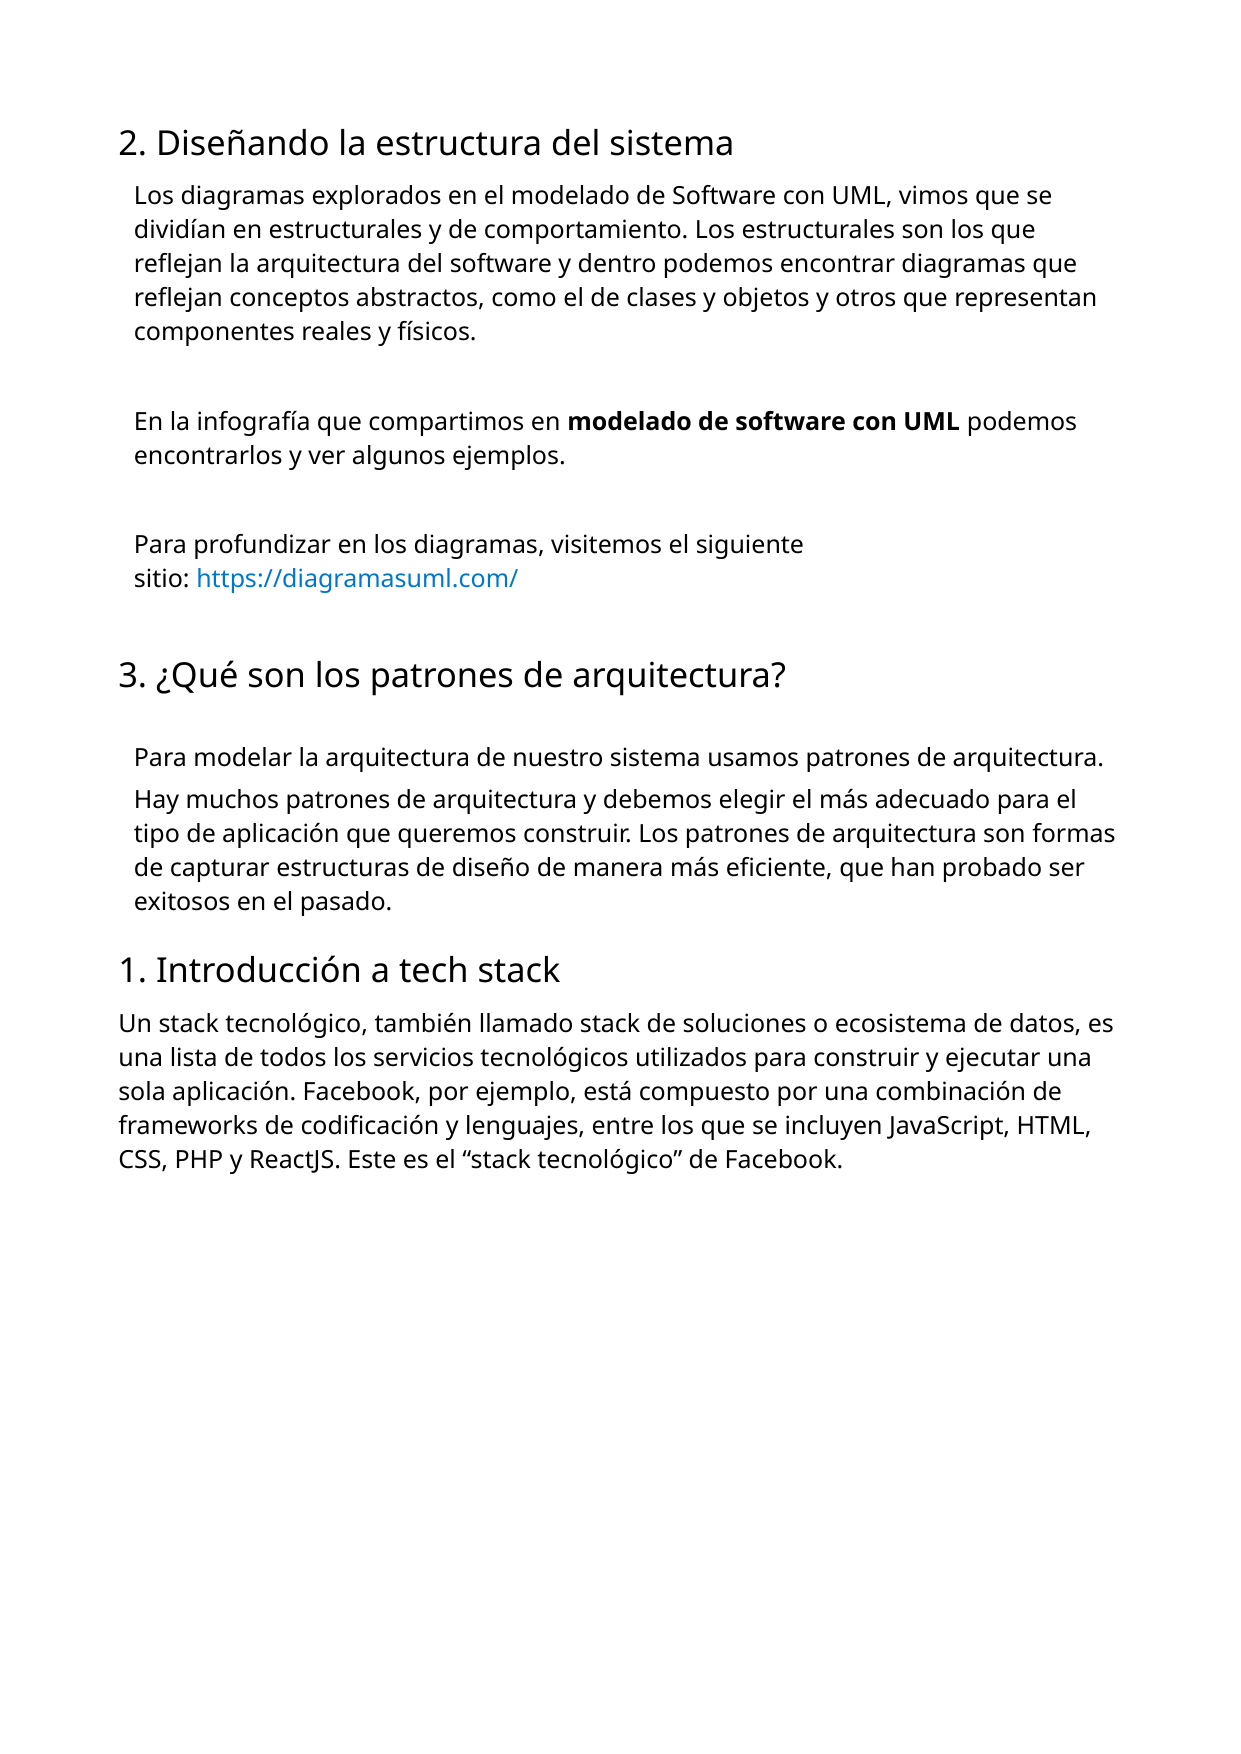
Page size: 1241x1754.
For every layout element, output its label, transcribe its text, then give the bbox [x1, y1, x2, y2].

subtitle 1. Introducción a tech stack [118, 946, 1122, 993]
subtitle 3. ¿Qué son los patrones de arquitectura? [118, 650, 1122, 697]
text Un stack tecnológico, también llamado stack de soluciones o ecosistema de datos, es una lista de todos los servicios tecnológicos utilizados para construir y ejecutar una sola aplicación. Facebook, por ejemplo, está compuesto por una combinación de frameworks de codificación y lenguajes, entre los que se incluyen JavaScript, HTML, CSS, PHP y ReactJS. Este es el “stack tecnológico” de Facebook. [118, 1006, 1122, 1176]
subtitle 2. Diseñando la estructura del sistema [118, 118, 1122, 165]
text Hay muchos patrones de arquitectura y debemos elegir el más adecuado para el tipo de aplicación que queremos construir. Los patrones de arquitectura son formas de capturar estructuras de diseño de manera más eficiente, que han probado ser exitosos en el pasado. [134, 781, 1122, 917]
text En la infografía que compartimos en modelado de software con UML podemos encontrarlos y ver algunos ejemplos. [134, 403, 1122, 471]
text Los diagramas explorados en el modelado de Software con UML, vimos que se dividían en estructurales y de comportamiento. Los estructurales son los que reflejan la arquitectura del software y dentro podemos encontrar diagramas que reflejan conceptos abstractos, como el de clases y objetos y otros que representan componentes reales y físicos. [134, 177, 1122, 348]
text Para profundizar en los diagramas, visitemos el siguiente sitio: https://diagramasuml.com/ [134, 527, 1122, 595]
text Para modelar la arquitectura de nuestro sistema usamos patrones de arquitectura. [134, 739, 1122, 773]
